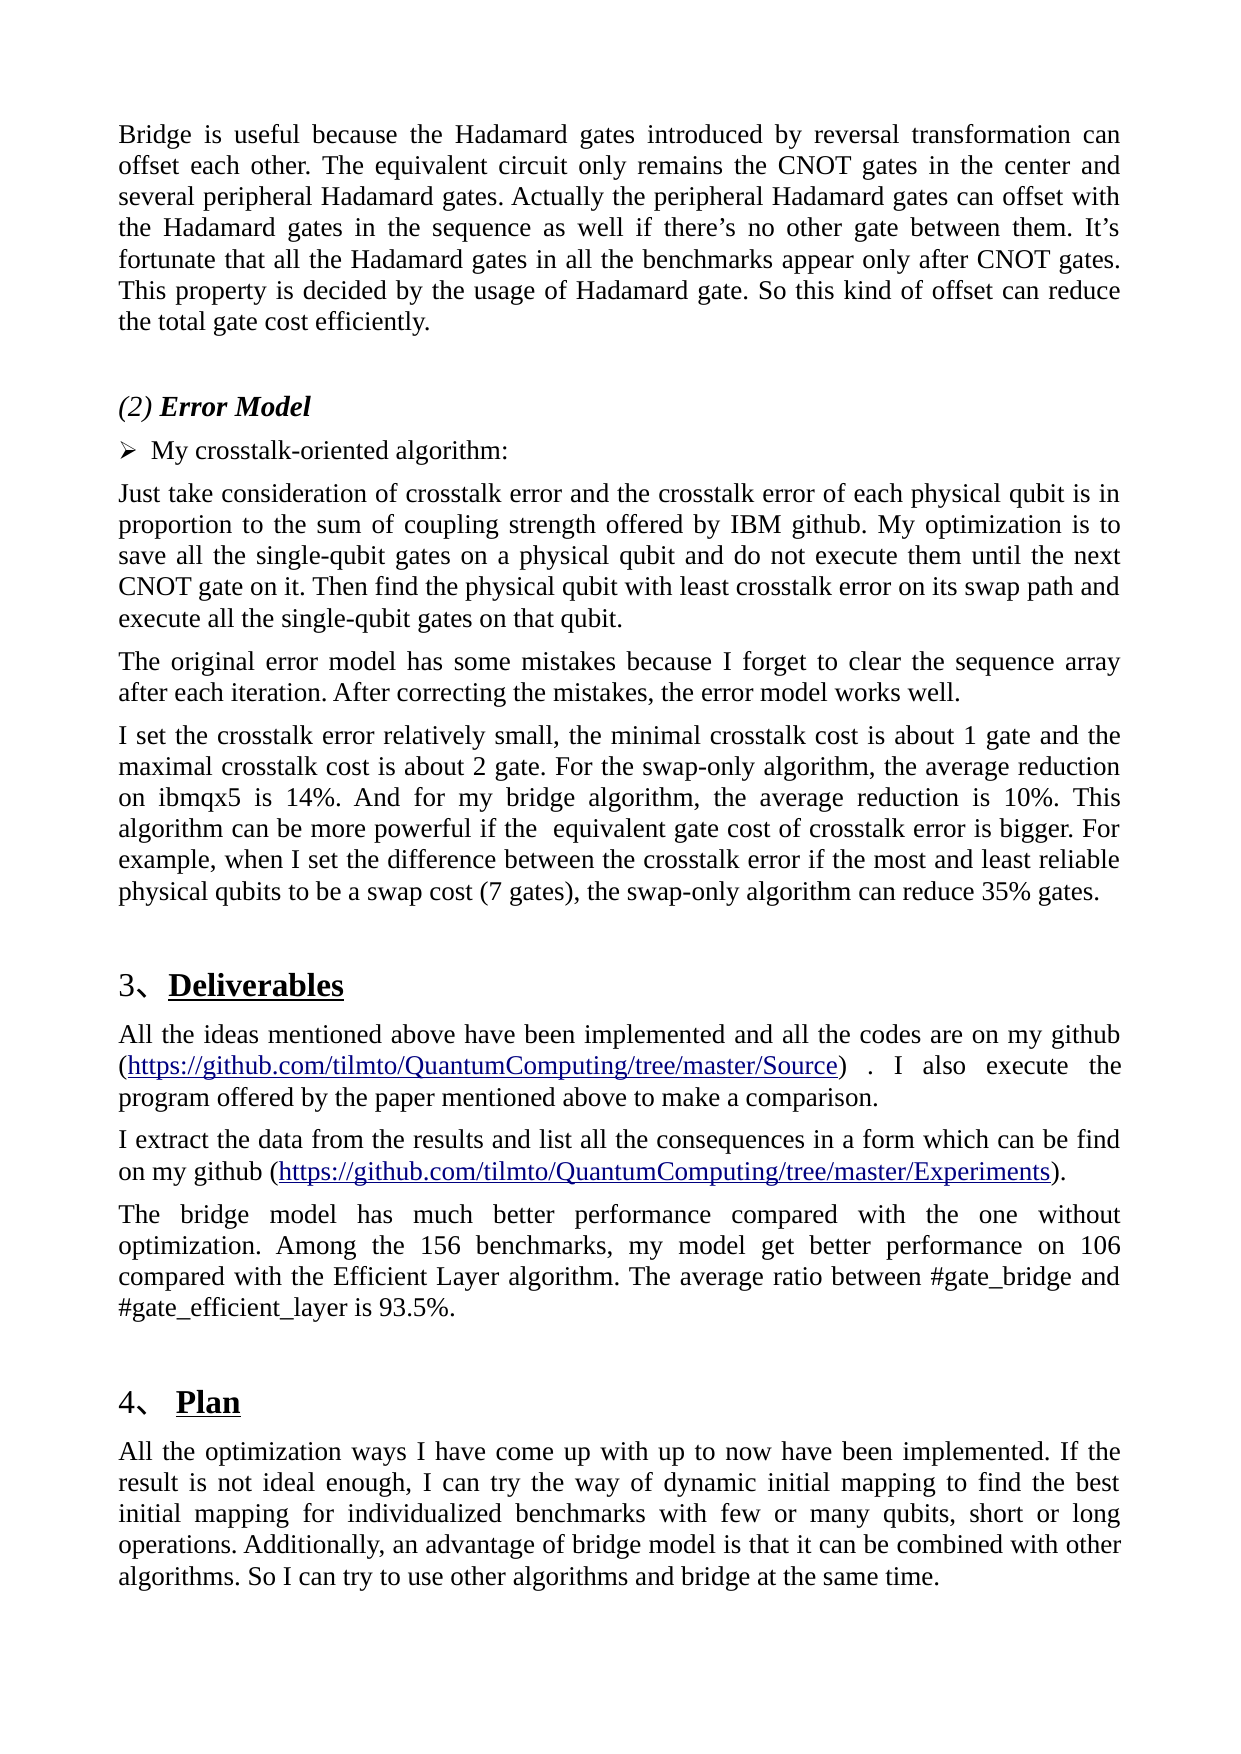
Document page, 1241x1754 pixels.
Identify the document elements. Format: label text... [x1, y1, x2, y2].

text Just take consideration of crosstalk error and the crosstalk error of each physical qubit is in proportion to the sum of coupling strength offered by IBM github. My optimization is to save all the single-qubit gates on a physical qubit and do not execute them until the next CNOT gate on it. Then find the physical qubit with least crosstalk error on its swap path and execute all the single-qubit gates on that qubit. [118, 477, 1122, 633]
text All the optimization ways I have come up with up to now have been implemented. If the result is not ideal enough, I can try the way of dynamic initial mapping to find the best initial mapping for individualized benchmarks with few or many qubits, short or long operations. Additionally, an advantage of bridge model is that it can be combined with other algorithms. So I can try to use other algorithms and bridge at the same time. [118, 1435, 1122, 1591]
text I set the crosstalk error relatively small, the minimal crosstalk cost is about 1 gate and the maximal crosstalk cost is about 2 gate. For the swap-only algorithm, the average reduction on ibmqx5 is 14%. And for my bridge algorithm, the average reduction is 10%. This algorithm can be more powerful if the equivalent gate cost of crosstalk error is bigger. For example, when I set the difference between the crosstalk error if the most and least reliable physical qubits to be a swap cost (7 gates), the swap-only algorithm can reduce 35% gates. [118, 719, 1122, 906]
text I extract the data from the results and list all the consequences in a form which can be find on my github (https://github.com/tilmto/QuantumComputing/tree/master/Experiments). [118, 1124, 1122, 1186]
text 4、 Plan [118, 1375, 1122, 1423]
text (2) Error Model [118, 389, 1122, 422]
list My crosstalk-oriented algorithm: [118, 434, 1122, 465]
text The bridge model has much better performance compared with the one without optimization. Among the 156 benchmarks, my model get better performance on 106 compared with the Efficient Layer algorithm. The average ratio between #gate_bridge and #gate_efficient_layer is 93.5%. [118, 1198, 1122, 1322]
text 3、Deliverables [118, 958, 1122, 1006]
text All the ideas mentioned above have been implemented and all the codes are on my github (https://github.com/tilmto/QuantumComputing/tree/master/Source) . I also execute the program offered by the paper mentioned above to make a comparison. [118, 1018, 1122, 1112]
text The original error model has some mistakes because I forget to clear the sequence array after each iteration. After correcting the mistakes, the error model works well. [118, 645, 1122, 707]
text Bridge is useful because the Hadamard gates introduced by reversal transformation can offset each other. The equivalent circuit only remains the CNOT gates in the center and several peripheral Hadamard gates. Actually the peripheral Hadamard gates can offset with the Hadamard gates in the sequence as well if there’s no other gate between them. It’s fortunate that all the Hadamard gates in all the benchmarks appear only after CNOT gates. This property is decided by the usage of Hadamard gate. So this kind of offset can reduce the total gate cost efficiently. [118, 118, 1122, 336]
